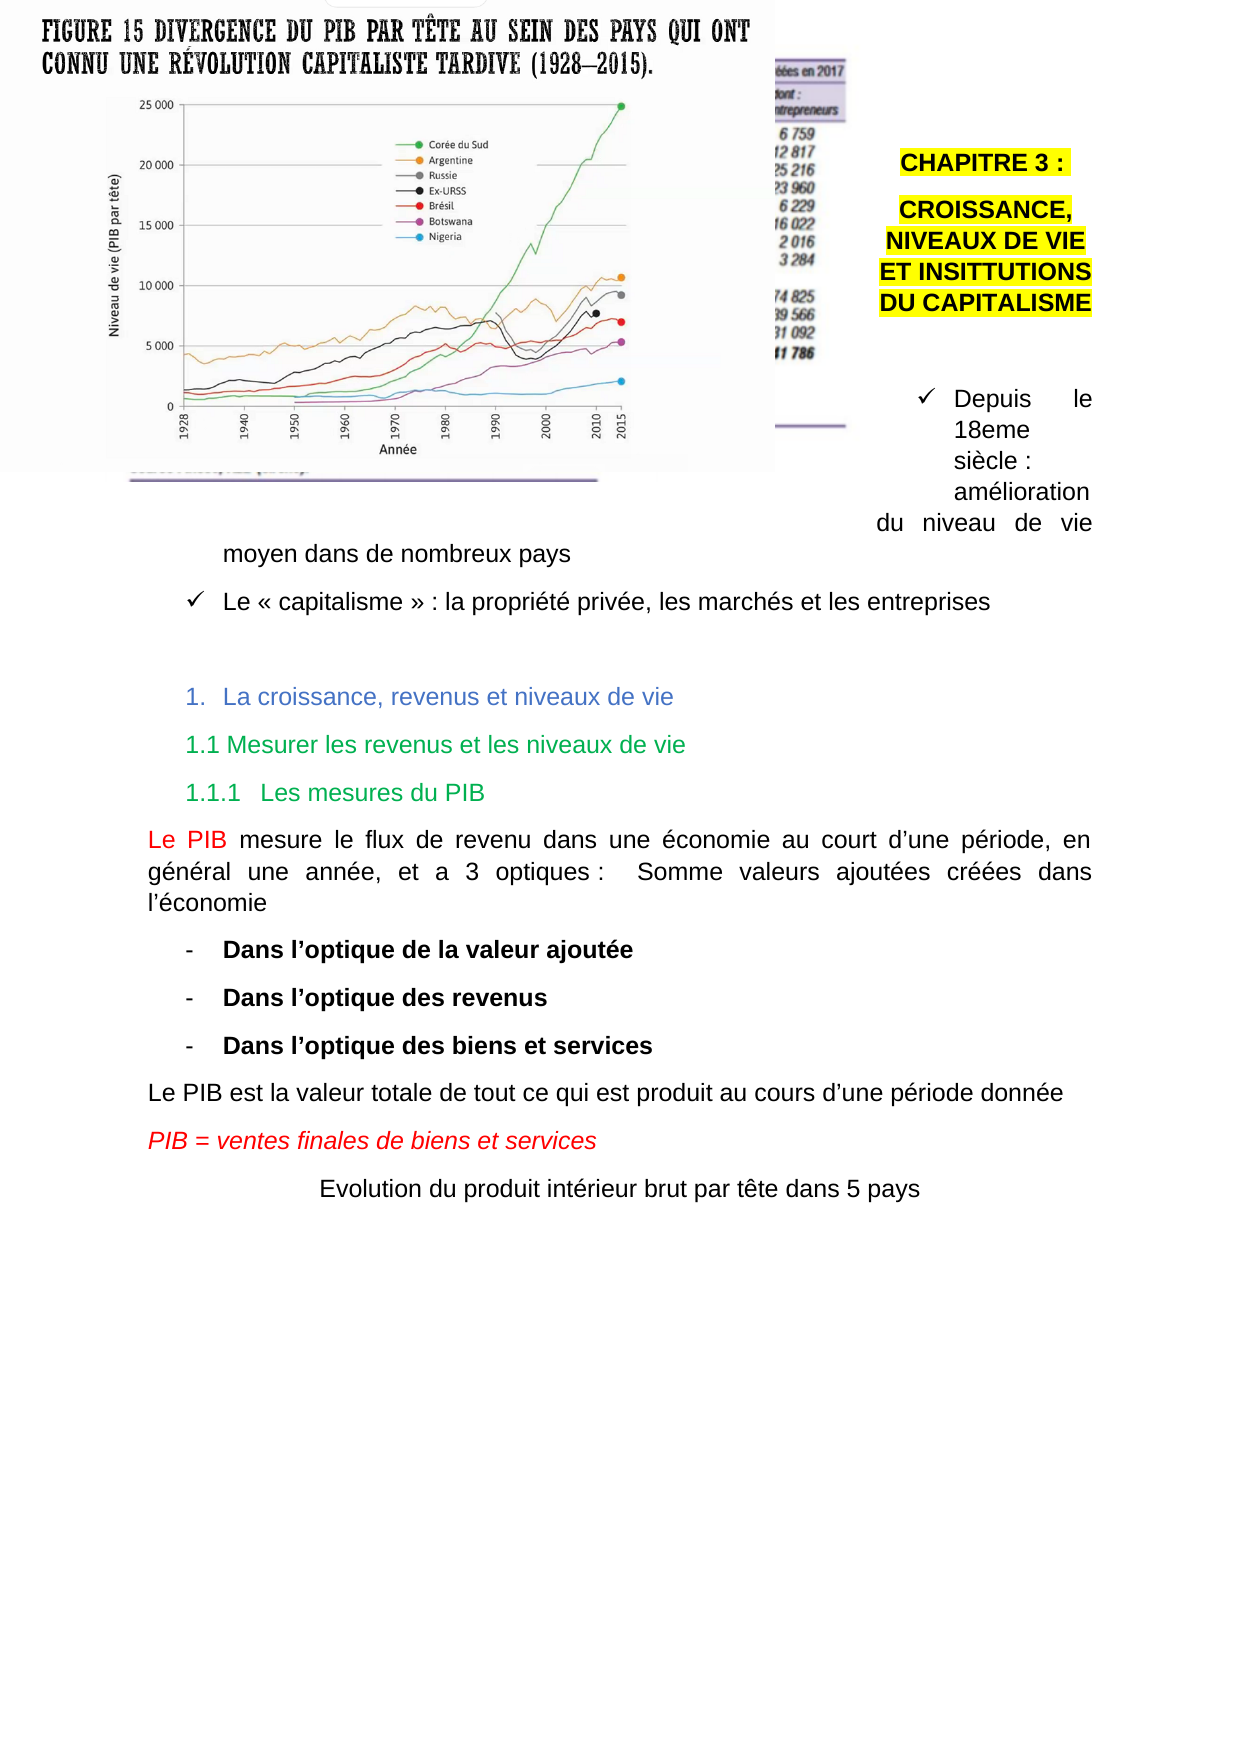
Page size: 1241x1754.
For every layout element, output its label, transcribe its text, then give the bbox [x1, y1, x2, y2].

list Les mesures du PIB [185, 778, 1093, 807]
text Le PIB est la valeur totale de tout ce qui est produit au cours d’une période donnée [148, 1078, 1093, 1107]
text CHAPITRE 3 : [879, 148, 1093, 176]
text CROISSANCE, NIVEAUX DE VIE ET INSITTUTIONS DU CAPITALISME [879, 195, 1093, 317]
list Depuis le 18eme siècle : amélioration du niveau de vie moyen dans de nombreux pays [185, 384, 1093, 568]
list Le « capitalisme » : la propriété privée, les marchés et les entreprises [185, 587, 1093, 616]
list Dans l’optique des revenus [185, 983, 1093, 1012]
text PIB = ventes finales de biens et services [148, 1126, 1093, 1155]
list La croissance, revenus et niveaux de vie [185, 682, 1093, 711]
list Dans l’optique des biens et services [185, 1031, 1093, 1059]
picture [0, 0, 879, 529]
text Le PIB mesure le flux de revenu dans une économie au court d’une période, en général une année, et a 3 optiques : Somme valeurs ajoutées créées dans l’économie [148, 826, 1093, 916]
text Evolution du produit intérieur brut par tête dans 5 pays [148, 1174, 1093, 1203]
list Dans l’optique de la valeur ajoutée [185, 935, 1093, 964]
list Mesurer les revenus et les niveaux de vie [185, 730, 1093, 759]
